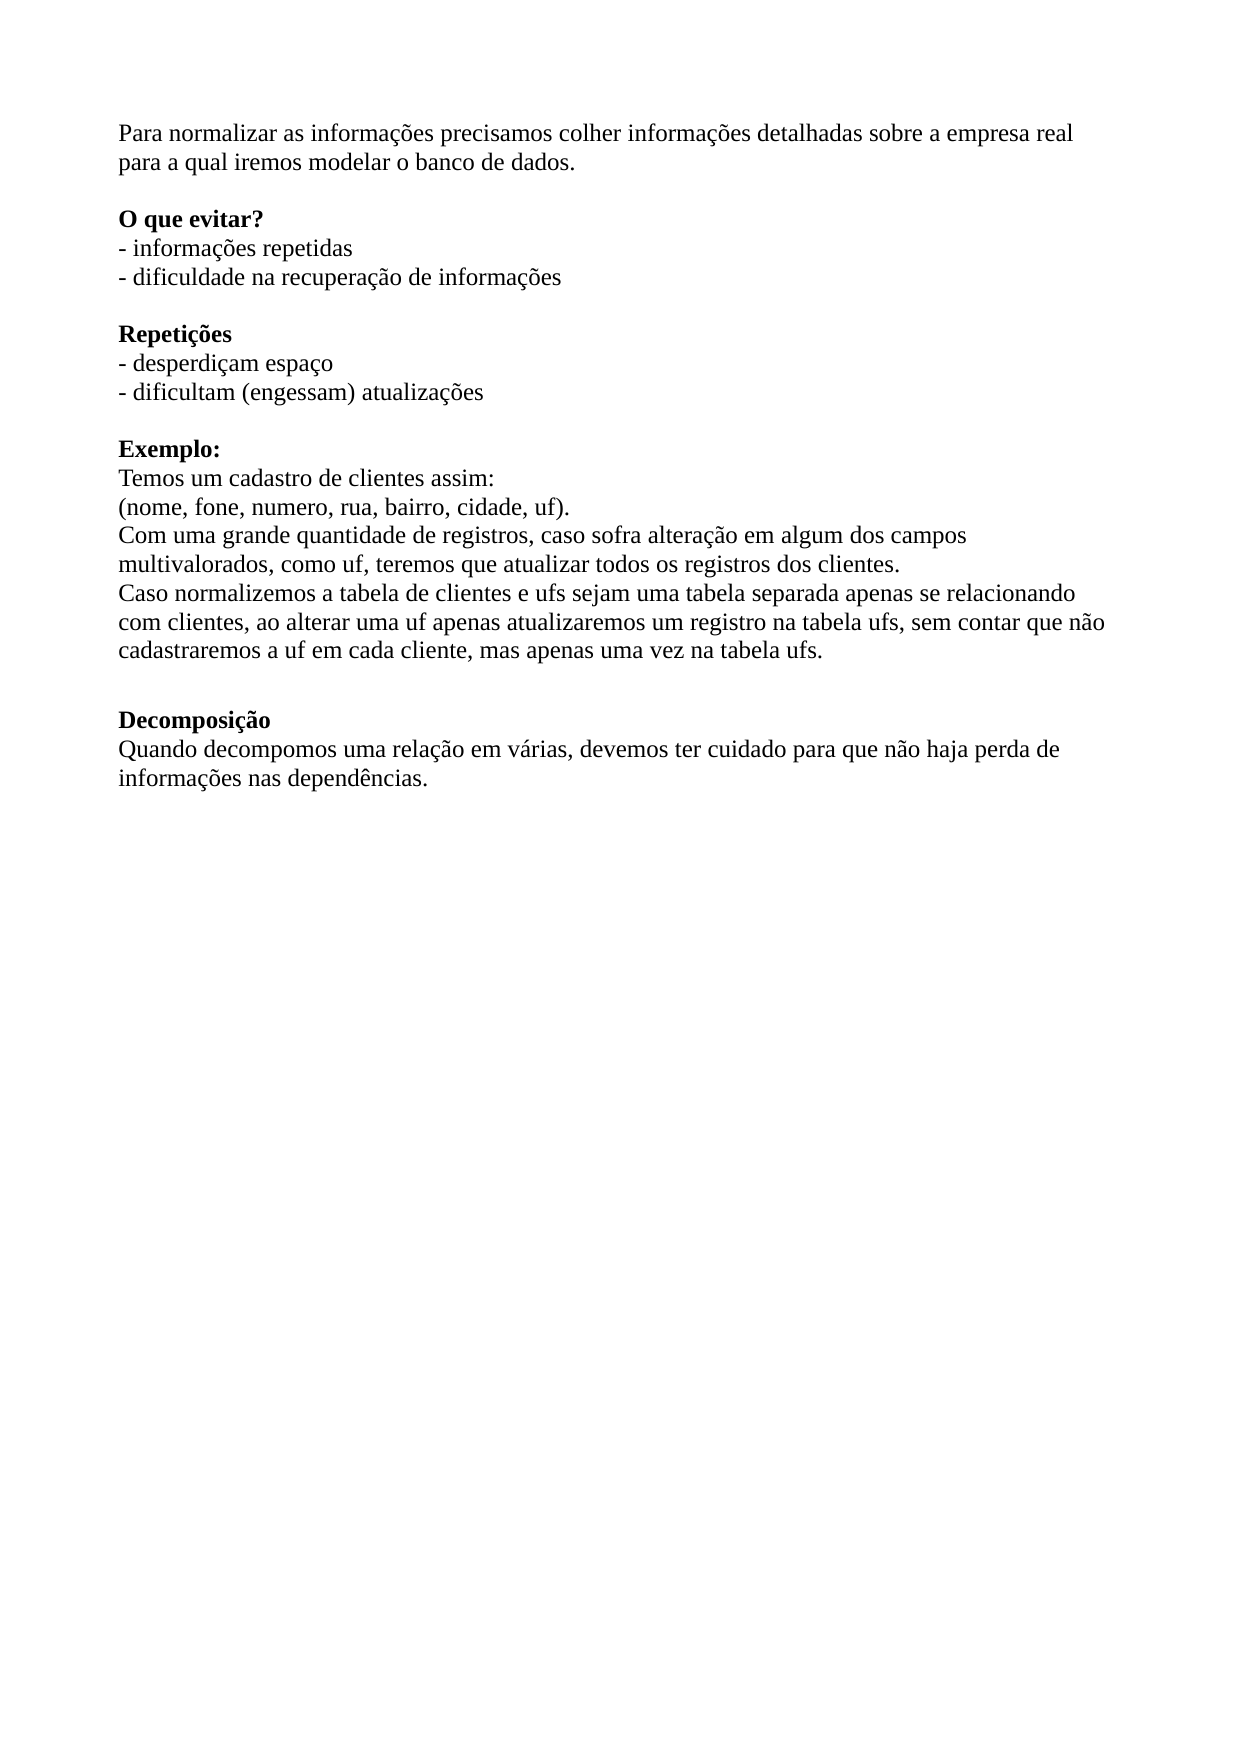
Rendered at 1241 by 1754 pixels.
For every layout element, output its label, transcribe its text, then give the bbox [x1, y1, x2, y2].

text - dificuldade na recuperação de informações [118, 262, 1122, 291]
text (nome, fone, numero, rua, bairro, cidade, uf). [118, 492, 1122, 521]
text Repetições [118, 319, 1122, 348]
text Com uma grande quantidade de registros, caso sofra alteração em algum dos campos multivalorados, como uf, teremos que atualizar todos os registros dos clientes. [118, 521, 1122, 578]
text Decomposição [118, 706, 1122, 734]
text Exemplo: [118, 434, 1122, 463]
text - desperdiçam espaço [118, 348, 1122, 377]
text - informações repetidas [118, 233, 1122, 262]
text Para normalizar as informações precisamos colher informações detalhadas sobre a empresa real para a qual iremos modelar o banco de dados. [118, 118, 1122, 176]
text Temos um cadastro de clientes assim: [118, 463, 1122, 492]
text Quando decompomos uma relação em várias, devemos ter cuidado para que não haja perda de informações nas dependências. [118, 734, 1122, 792]
text Caso normalizemos a tabela de clientes e ufs sejam uma tabela separada apenas se relacionando com clientes, ao alterar uma uf apenas atualizaremos um registro na tabela ufs, sem contar que não cadastraremos a uf em cada cliente, mas apenas uma vez na tabela ufs. [118, 578, 1122, 664]
text O que evitar? [118, 204, 1122, 233]
text - dificultam (engessam) atualizações [118, 377, 1122, 406]
